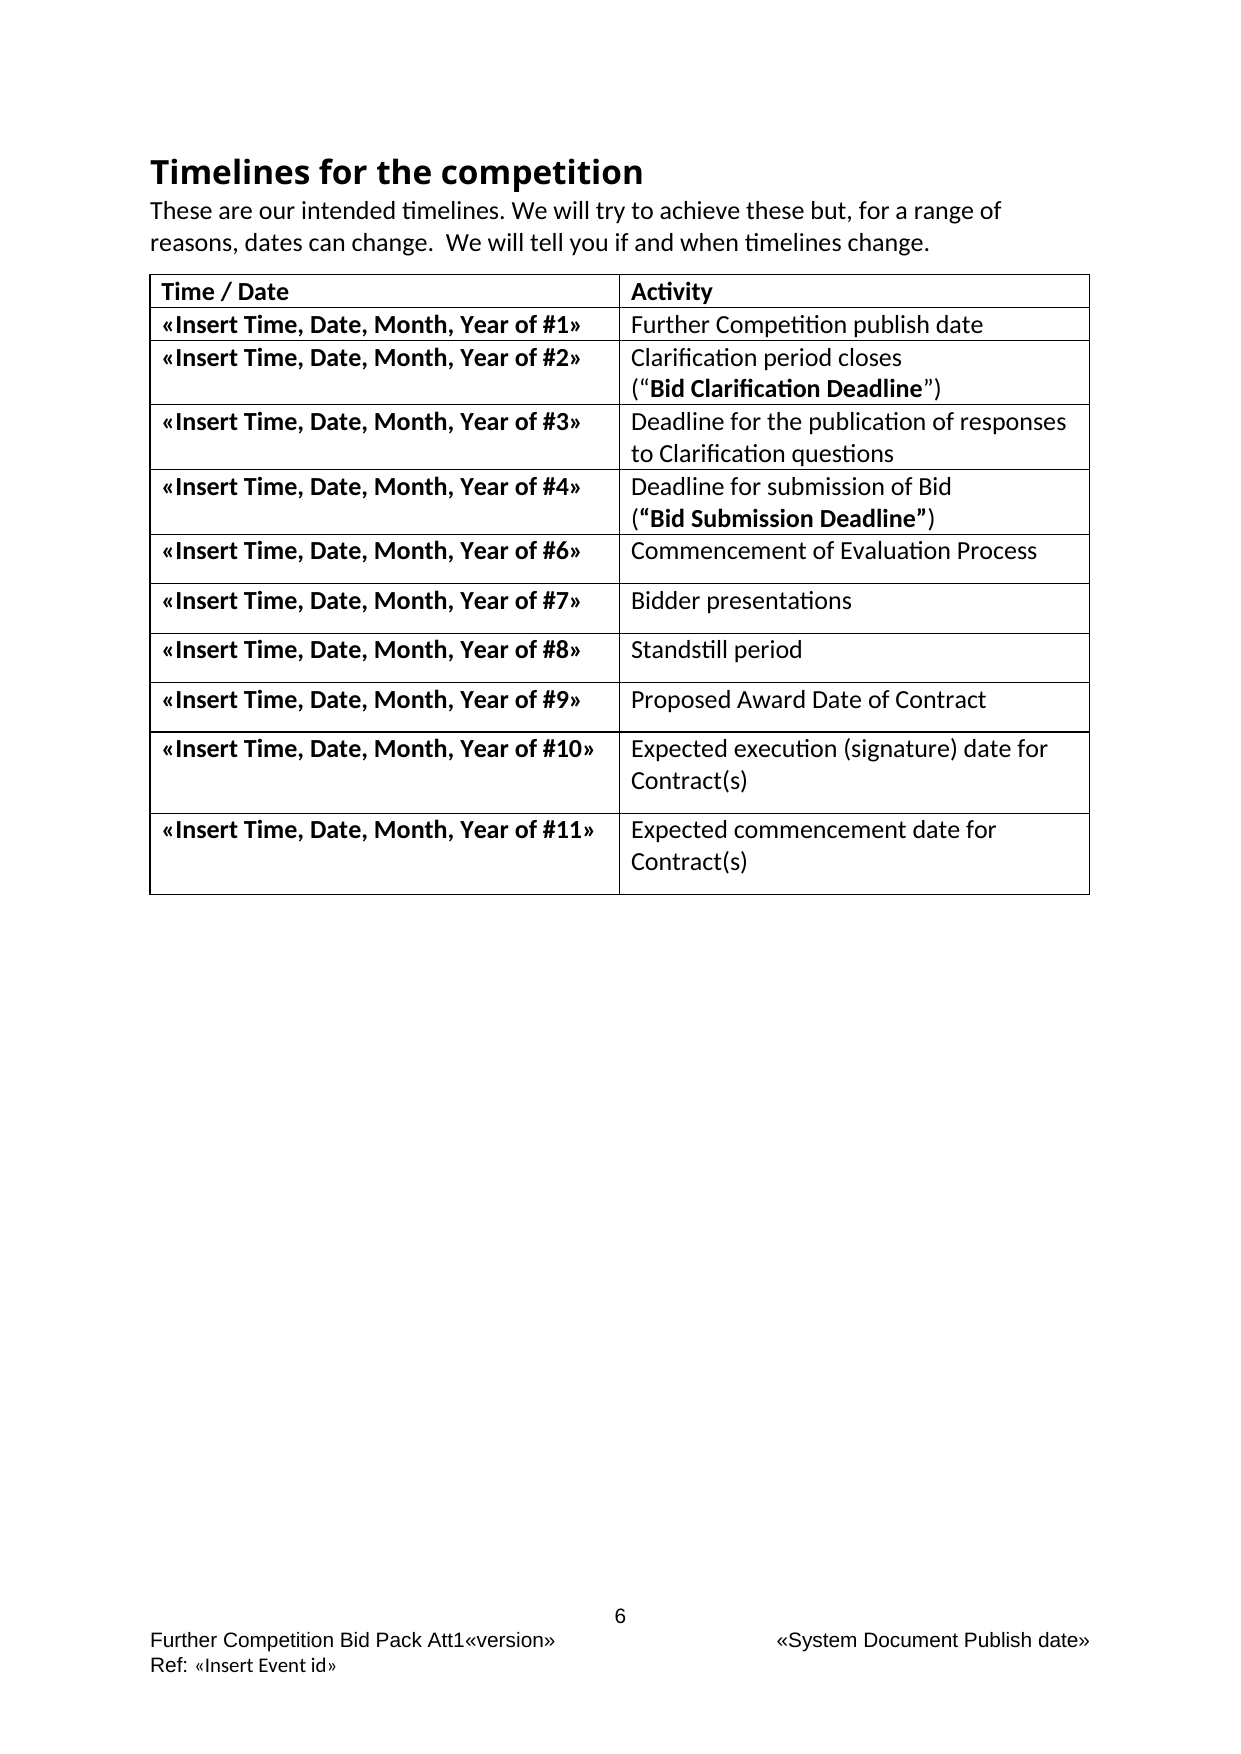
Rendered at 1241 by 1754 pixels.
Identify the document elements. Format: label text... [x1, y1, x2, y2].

table_cell «Insert Time, Date, Month, Year of #2» [151, 341, 619, 404]
table_cell «Insert Time, Date, Month, Year of #11» [151, 814, 619, 894]
table_cell Commencement of Evaluation Process [620, 535, 1089, 583]
table_cell Further Competition publish date [620, 308, 1089, 340]
table_header Time / Date [151, 275, 619, 307]
table_cell Clarification period closes (“Bid Clarification Deadline”) [620, 341, 1089, 404]
table_cell Standstill period [620, 634, 1089, 682]
table_cell «Insert Time, Date, Month, Year of #6» [151, 535, 619, 583]
table_cell «Insert Time, Date, Month, Year of #1» [151, 308, 619, 340]
text These are our intended timelines. We will try to achieve these but, for a range of reasons, dates can change. We will tell you if and when timelines change. [150, 194, 1090, 257]
table_cell Expected execution (signature) date for Contract(s) [620, 733, 1089, 813]
subtitle Timelines for the competition [150, 148, 1090, 194]
table_cell «Insert Time, Date, Month, Year of #4» [151, 470, 619, 533]
table_cell «Insert Time, Date, Month, Year of #10» [151, 733, 619, 813]
table_cell «Insert Time, Date, Month, Year of #3» [151, 405, 619, 469]
table_cell «Insert Time, Date, Month, Year of #8» [151, 634, 619, 682]
table_cell «Insert Time, Date, Month, Year of #7» [151, 584, 619, 632]
table_cell Expected commencement date for Contract(s) [620, 814, 1089, 894]
table_cell Deadline for the publication of responses to Clarification questions [620, 405, 1089, 469]
table_cell Proposed Award Date of Contract [620, 683, 1089, 731]
table_cell Deadline for submission of Bid (“Bid Submission Deadline”) [620, 470, 1089, 533]
table_cell Bidder presentations [620, 584, 1089, 632]
table_header Activity [620, 275, 1089, 307]
table_cell «Insert Time, Date, Month, Year of #9» [151, 683, 619, 731]
